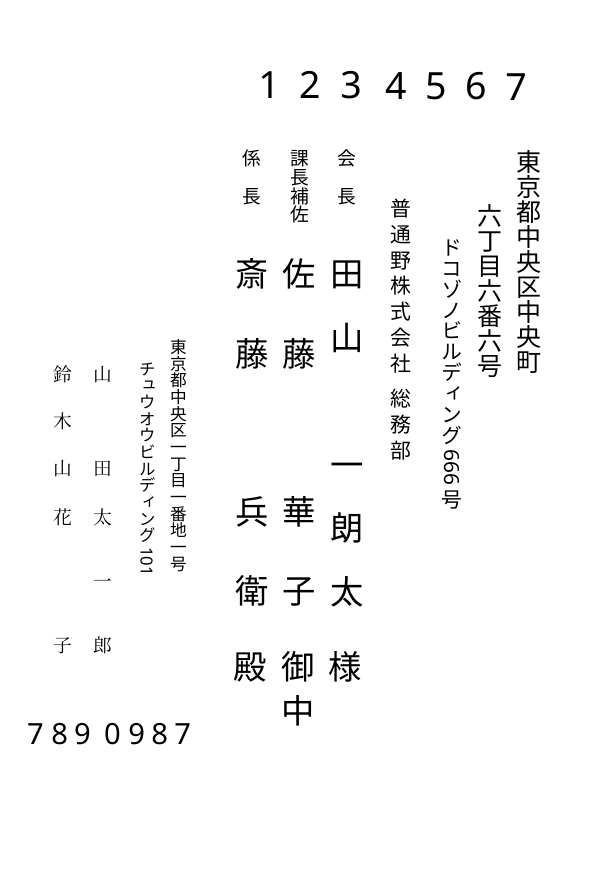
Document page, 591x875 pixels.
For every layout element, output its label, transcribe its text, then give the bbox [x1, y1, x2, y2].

text 8 [148, 713, 171, 753]
text 9 [125, 713, 148, 753]
text 2 [292, 59, 327, 110]
text 斎藤 兵衛 [228, 257, 276, 608]
text 1 [251, 58, 287, 109]
text 8 [48, 713, 71, 753]
text チュウオウビルディング101 [135, 360, 159, 695]
text 佐藤 華子 [276, 257, 323, 608]
text 7 [171, 713, 194, 753]
text 7 [24, 713, 47, 753]
text 御中 [274, 649, 321, 727]
text 7 [499, 60, 533, 111]
text 6 [458, 59, 493, 110]
text 5 [418, 60, 453, 111]
text 4 [378, 59, 413, 110]
text 鈴木山 [49, 365, 76, 477]
text 山田 [90, 365, 117, 477]
text 3 [333, 59, 369, 110]
text 普通野株式会社 総務部 [386, 198, 416, 558]
text 東京都中央区中央町 [511, 149, 547, 660]
text 東京都中央区一丁目一番地一号 [166, 338, 190, 695]
text 六丁目六番六号 [472, 203, 508, 659]
text 課長補佐 [276, 149, 323, 257]
text 殿 [227, 649, 274, 727]
text 会長 [323, 149, 370, 257]
text 田山 一朗太 [323, 257, 370, 608]
text 太一郎 [90, 508, 117, 655]
text 0 [101, 713, 124, 753]
text 係長 [228, 149, 276, 257]
text ドコゾノビルディング666号 [437, 237, 467, 598]
text 花子 [49, 508, 76, 655]
text 9 [71, 713, 94, 753]
text 様 [321, 649, 368, 727]
